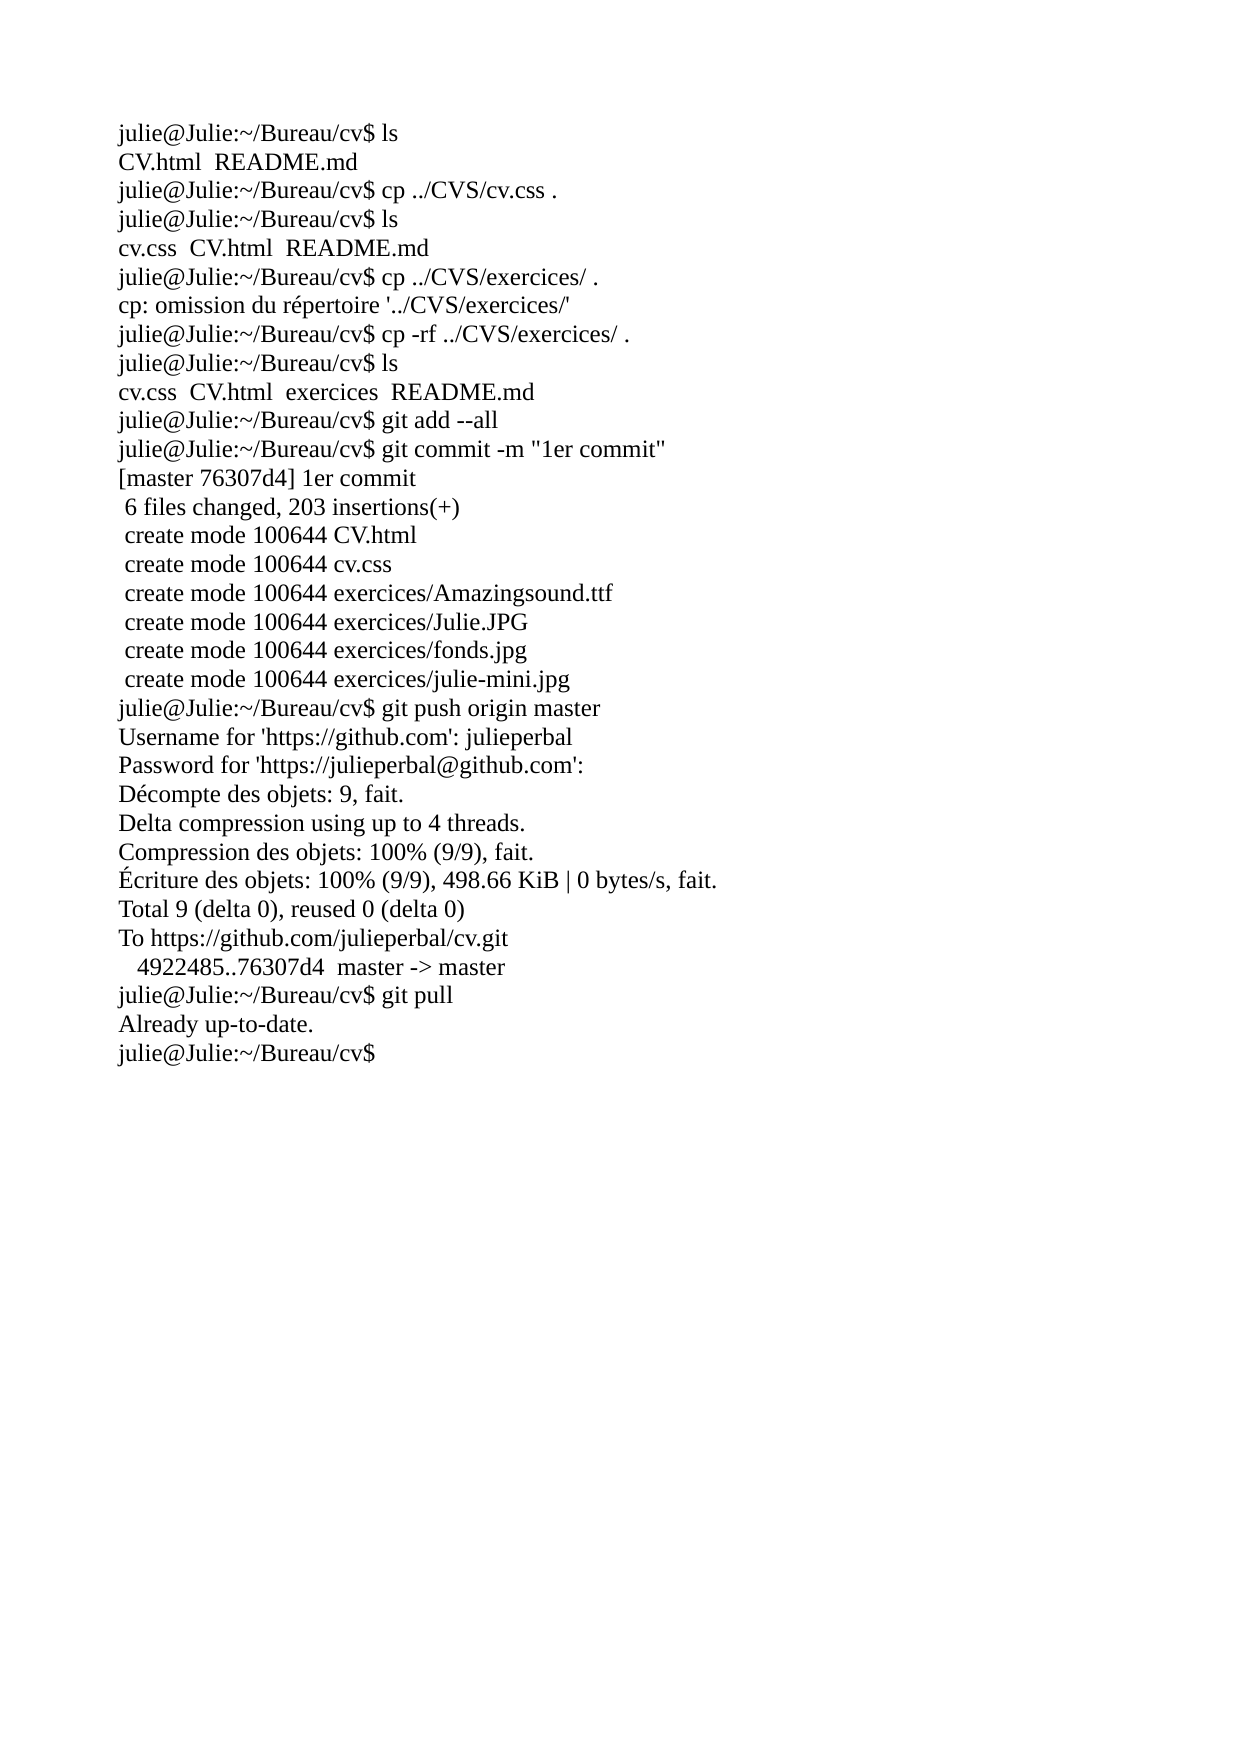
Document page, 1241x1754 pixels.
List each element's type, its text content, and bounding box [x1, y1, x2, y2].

text Décompte des objets: 9, fait. [118, 779, 1122, 808]
text create mode 100644 cv.css [118, 549, 1122, 578]
text julie@Julie:~/Bureau/cv$ ls [118, 348, 1122, 377]
text julie@Julie:~/Bureau/cv$ cp ../CVS/exercices/ . [118, 262, 1122, 291]
text julie@Julie:~/Bureau/cv$ git pull [118, 981, 1122, 1009]
text julie@Julie:~/Bureau/cv$ git add --all [118, 406, 1122, 434]
text julie@Julie:~/Bureau/cv$ ls [118, 204, 1122, 233]
text create mode 100644 exercices/julie-mini.jpg [118, 664, 1122, 693]
text create mode 100644 exercices/fonds.jpg [118, 636, 1122, 664]
text julie@Julie:~/Bureau/cv$ git push origin master [118, 693, 1122, 722]
text Delta compression using up to 4 threads. [118, 808, 1122, 837]
text julie@Julie:~/Bureau/cv$ ls [118, 118, 1122, 147]
text julie@Julie:~/Bureau/cv$ git commit -m "1er commit" [118, 434, 1122, 463]
text Compression des objets: 100% (9/9), fait. [118, 837, 1122, 866]
text cv.css CV.html exercices README.md [118, 377, 1122, 406]
text [master 76307d4] 1er commit [118, 463, 1122, 492]
text To https://github.com/julieperbal/cv.git [118, 923, 1122, 952]
text 6 files changed, 203 insertions(+) [118, 492, 1122, 521]
text Écriture des objets: 100% (9/9), 498.66 KiB | 0 bytes/s, fait. [118, 866, 1122, 894]
text CV.html README.md [118, 147, 1122, 176]
text cp: omission du répertoire '../CVS/exercices/' [118, 291, 1122, 319]
text create mode 100644 exercices/Amazingsound.ttf [118, 578, 1122, 607]
text create mode 100644 exercices/Julie.JPG [118, 607, 1122, 636]
text cv.css CV.html README.md [118, 233, 1122, 262]
text julie@Julie:~/Bureau/cv$ cp ../CVS/cv.css . [118, 176, 1122, 204]
text create mode 100644 CV.html [118, 521, 1122, 549]
text Total 9 (delta 0), reused 0 (delta 0) [118, 894, 1122, 923]
text julie@Julie:~/Bureau/cv$ cp -rf ../CVS/exercices/ . [118, 319, 1122, 348]
text Already up-to-date. [118, 1009, 1122, 1038]
text Username for 'https://github.com': julieperbal [118, 722, 1122, 751]
text 4922485..76307d4 master -> master [118, 952, 1122, 981]
text julie@Julie:~/Bureau/cv$ [118, 1038, 1122, 1067]
text Password for 'https://julieperbal@github.com': [118, 751, 1122, 779]
